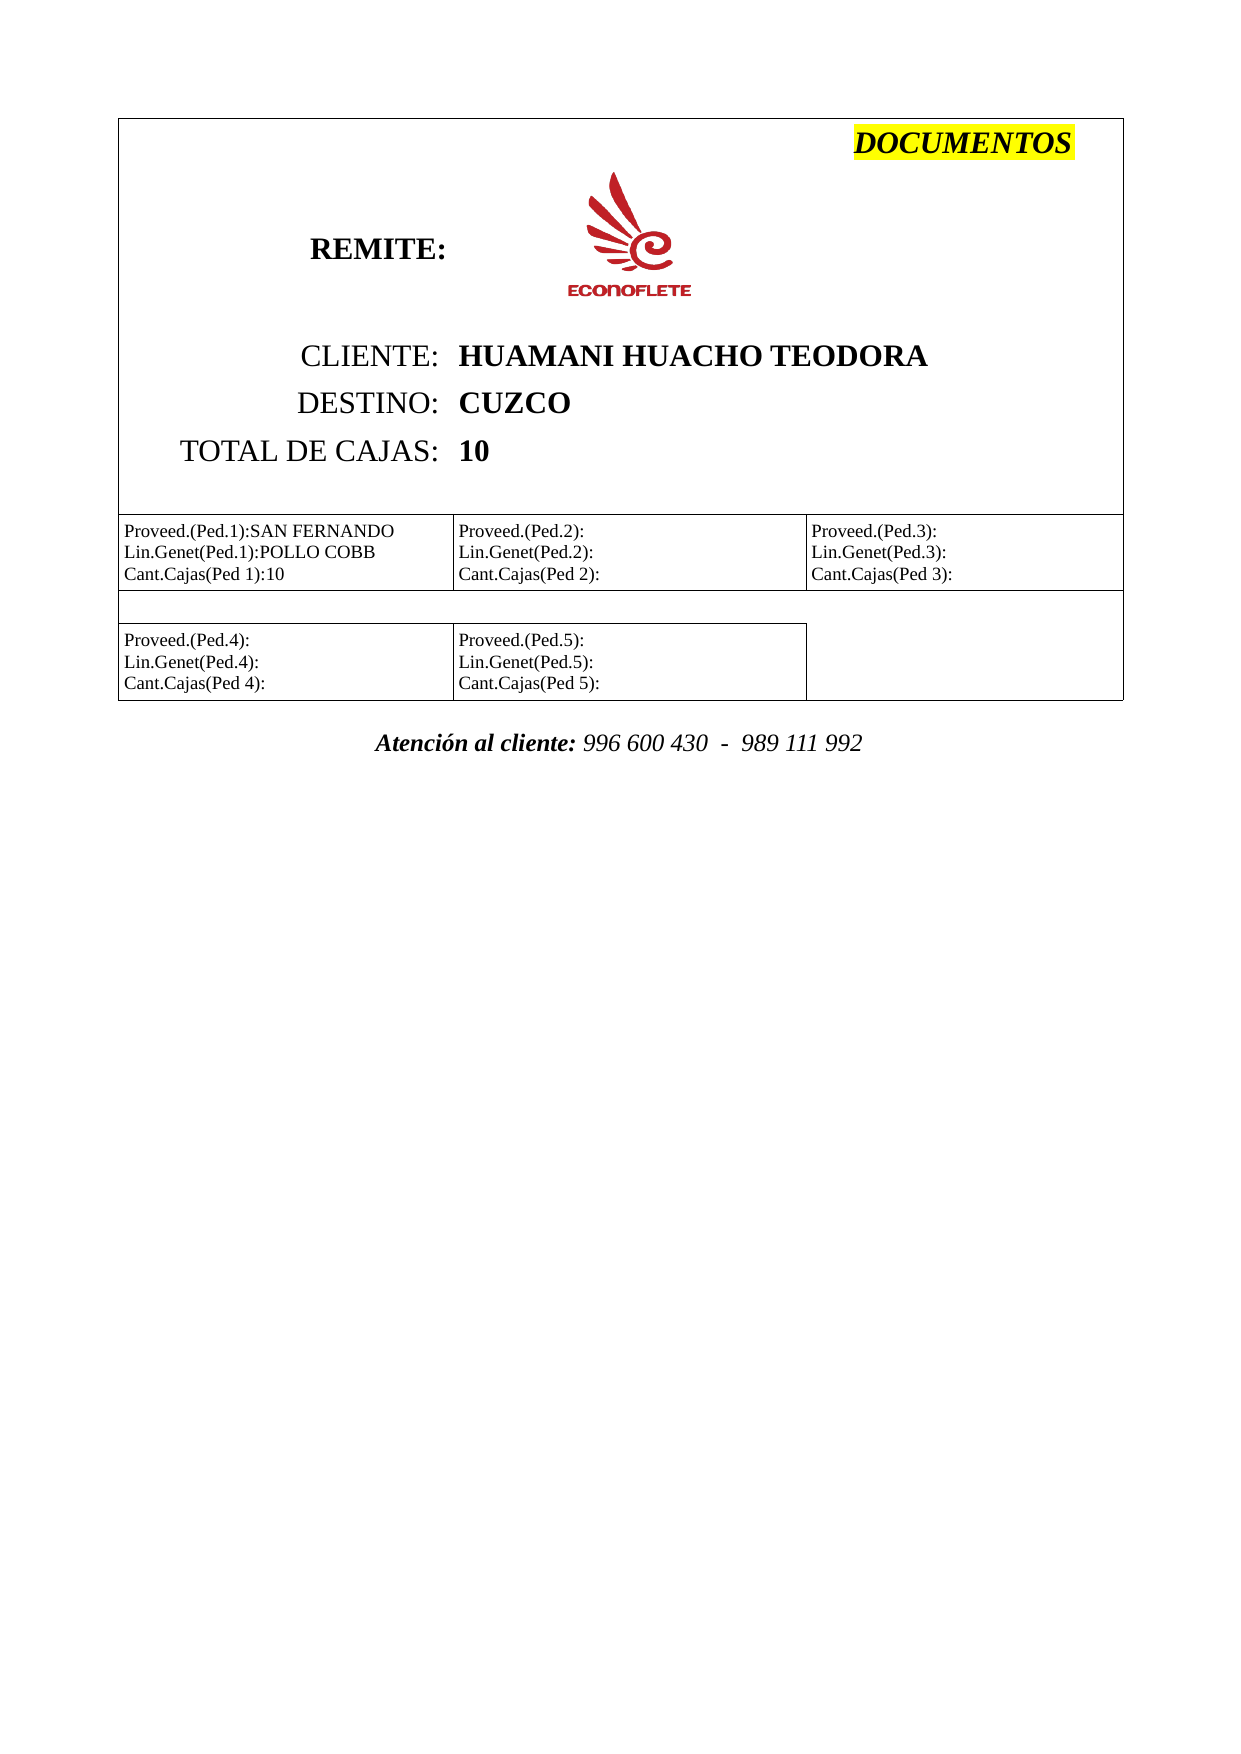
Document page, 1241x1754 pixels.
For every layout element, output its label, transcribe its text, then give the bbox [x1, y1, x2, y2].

table_cell [806, 591, 1123, 623]
table_cell [119, 591, 453, 623]
table_cell Proveed.(Ped.4): Lin.Genet(Ped.4): Cant.Cajas(Ped 4): [119, 624, 453, 699]
table_cell Proveed.(Ped.2): Lin.Genet(Ped.2): Cant.Cajas(Ped 2): [454, 515, 806, 590]
text Atención al cliente: 996 600 430 - 989 111 992 [118, 728, 1122, 757]
table_cell [806, 474, 1123, 514]
table_cell CUZCO [453, 379, 806, 426]
table_cell [119, 474, 453, 514]
table_cell [453, 591, 806, 623]
table_cell [453, 474, 806, 514]
table_cell TOTAL DE CAJAS: [119, 426, 453, 474]
table_header [453, 119, 806, 166]
table_header DOCUMENTOS [806, 119, 1123, 166]
table_cell Proveed.(Ped.3): Lin.Genet(Ped.3): Cant.Cajas(Ped 3): [807, 515, 1123, 590]
table_cell Proveed.(Ped.5): Lin.Genet(Ped.5): Cant.Cajas(Ped 5): [454, 624, 806, 699]
table_header [119, 119, 453, 166]
table_cell [806, 379, 1123, 426]
table_cell [453, 166, 806, 332]
table_cell Proveed.(Ped.1):SAN FERNANDO Lin.Genet(Ped.1):POLLO COBB Cant.Cajas(Ped 1):10 [119, 515, 453, 590]
table_cell [806, 166, 1123, 332]
table_cell CLIENTE: [119, 332, 453, 379]
table_cell [807, 623, 1123, 699]
table_cell DESTINO: [119, 379, 453, 426]
table_cell 10 [453, 426, 1123, 474]
table_cell HUAMANI HUACHO TEODORA [453, 332, 1123, 379]
table_cell REMITE: [119, 166, 453, 332]
picture [552, 171, 707, 297]
